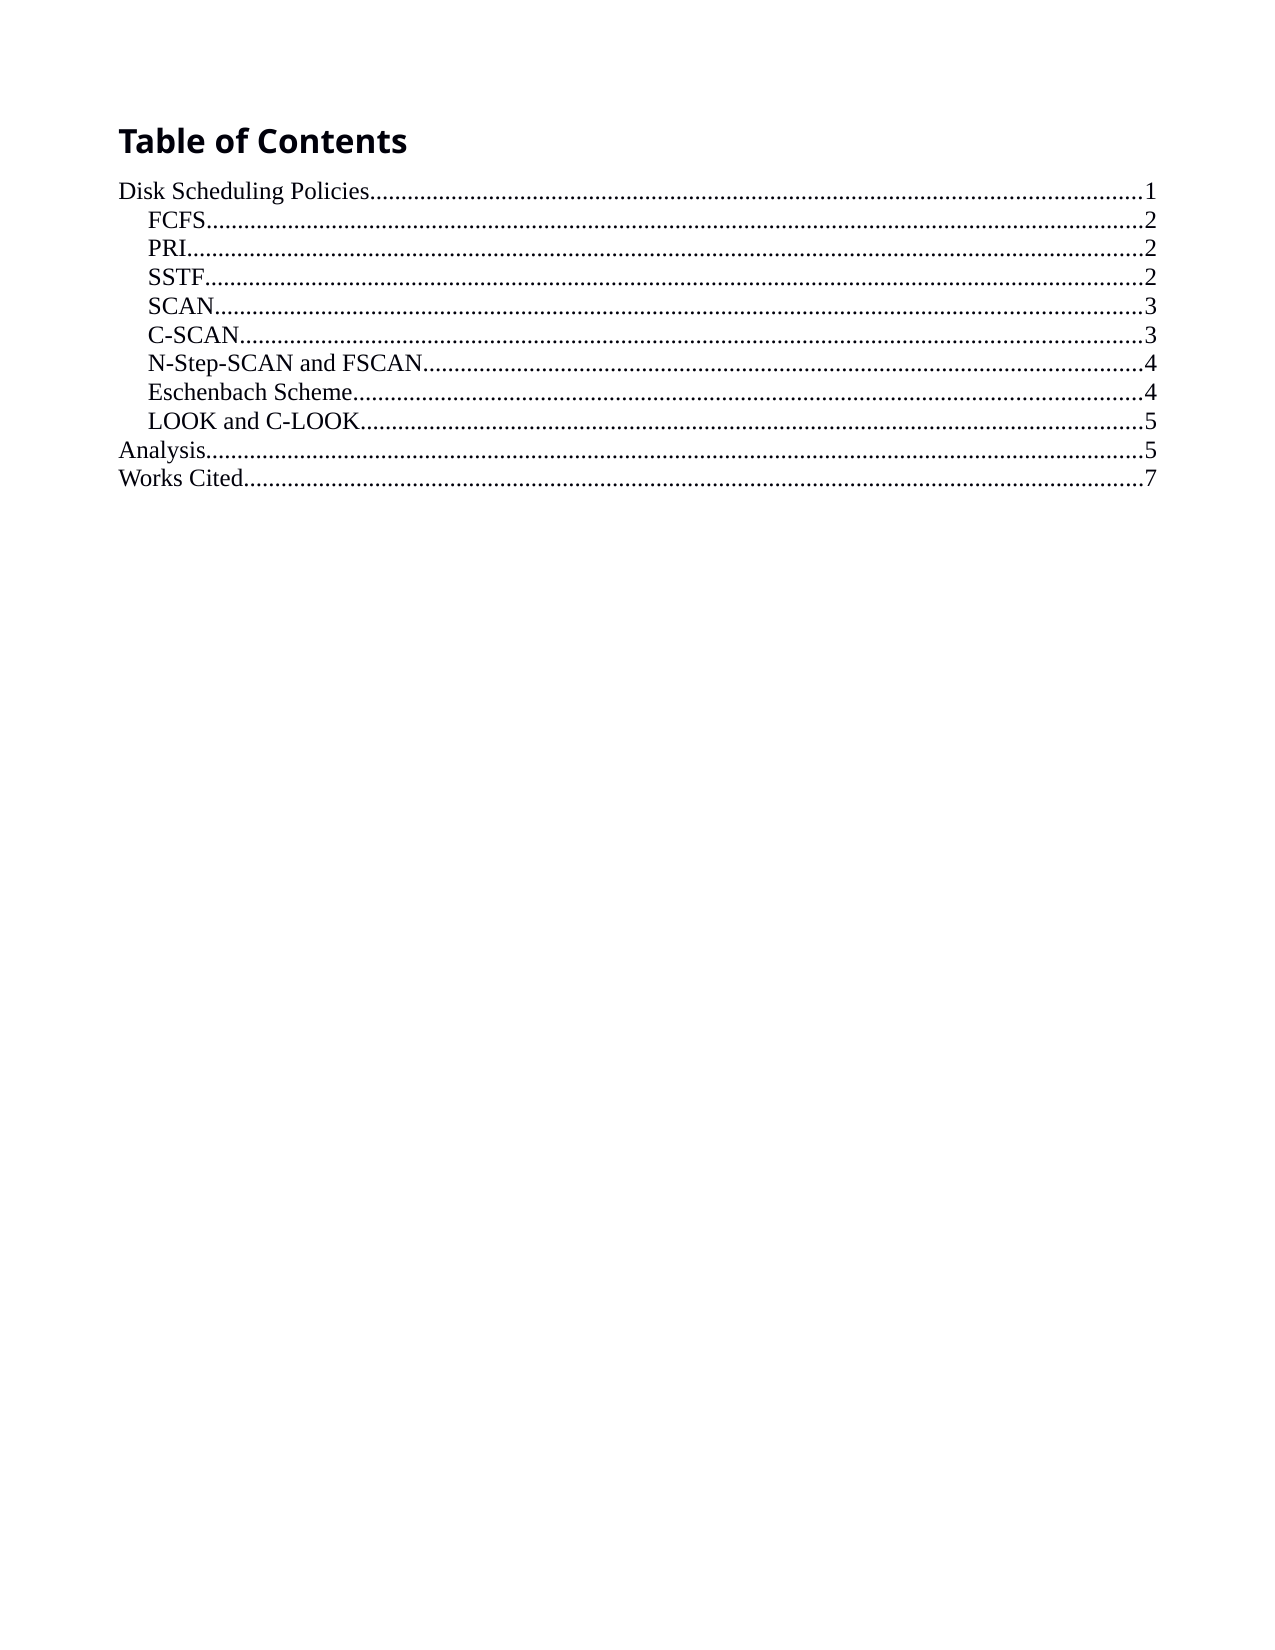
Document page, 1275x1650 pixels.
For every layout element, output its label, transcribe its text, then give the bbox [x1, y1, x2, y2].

subtitle Table of Contents [118, 118, 1157, 163]
text Eschenbach Scheme 4 [148, 377, 1157, 406]
text FCFS 2 [148, 205, 1157, 233]
text LOOK and C-LOOK 5 [148, 406, 1157, 435]
text SSTF 2 [148, 262, 1157, 291]
text Analysis 5 [118, 435, 1157, 463]
text Disk Scheduling Policies 1 [118, 176, 1157, 205]
text C-SCAN 3 [148, 320, 1157, 348]
text N-Step-SCAN and FSCAN 4 [148, 348, 1157, 377]
text PRI 2 [148, 233, 1157, 262]
text Works Cited 7 [118, 463, 1157, 492]
text SCAN 3 [148, 291, 1157, 320]
